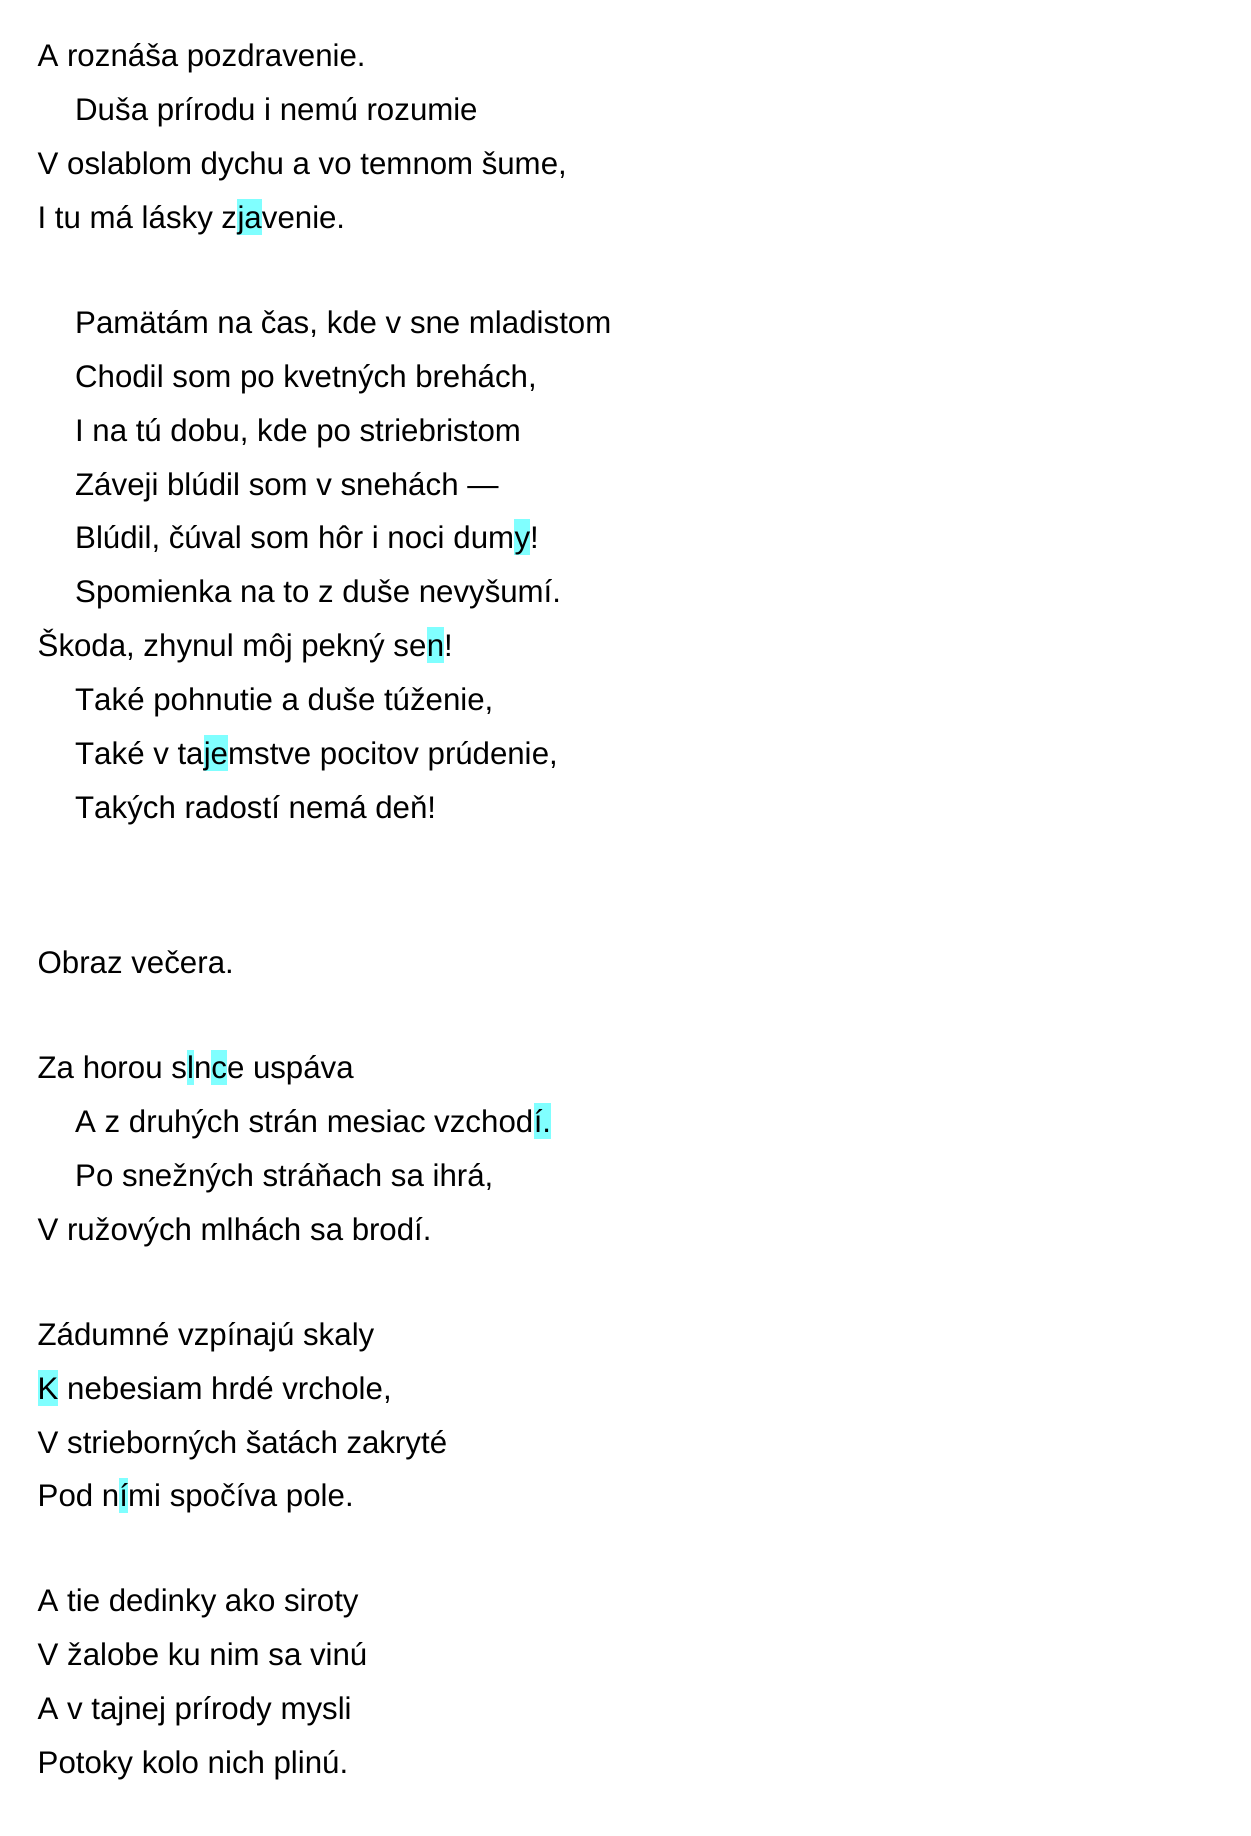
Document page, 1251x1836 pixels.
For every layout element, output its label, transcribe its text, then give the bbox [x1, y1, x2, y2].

text I tu má lásky zjavenie. [37, 199, 1130, 235]
text K nebesiam hrdé vrchole, [37, 1370, 1130, 1406]
text Pod ními spočíva pole. [37, 1477, 1130, 1513]
text Blúdil, čúval som hôr i noci dumy! [37, 519, 1130, 555]
text Po snežných stráňach sa ihrá, [37, 1157, 1130, 1193]
text A tie dedinky ako siroty [37, 1582, 1130, 1618]
text Chodil som po kvetných brehách, [37, 358, 1130, 394]
text Za horou slnce uspáva [37, 1049, 1130, 1085]
text Zádumné vzpínajú skaly [37, 1316, 1130, 1352]
text I na tú dobu, kde po striebristom [37, 412, 1130, 448]
text Záveji blúdil som v snehách — [37, 466, 1130, 501]
text Potoky kolo nich plinú. [37, 1744, 1130, 1780]
text V ružových mlhách sa brodí. [37, 1211, 1130, 1247]
text V strieborných šatách zakryté [37, 1424, 1130, 1459]
text Takých radostí nemá deň! [37, 789, 1130, 824]
text A roznáša pozdravenie. [37, 37, 1130, 73]
text Škoda, zhynul môj pekný sen! [37, 627, 1130, 663]
text Pamätám na čas, kde v sne mladistom [37, 304, 1130, 340]
text A v tajnej prírody mysli [37, 1690, 1130, 1726]
text Také v tajemstve pocitov prúdenie, [37, 735, 1130, 771]
text V žalobe ku nim sa vinú [37, 1636, 1130, 1672]
text Spomienka na to z duše nevyšumí. [37, 573, 1130, 609]
text V oslablom dychu a vo temnom šume, [37, 145, 1130, 181]
text Obraz večera. [37, 944, 1130, 981]
text Duša prírodu i nemú rozumie [37, 91, 1130, 127]
text A z druhých strán mesiac vzchodí. [37, 1103, 1130, 1139]
text Také pohnutie a duše túženie, [37, 681, 1130, 717]
